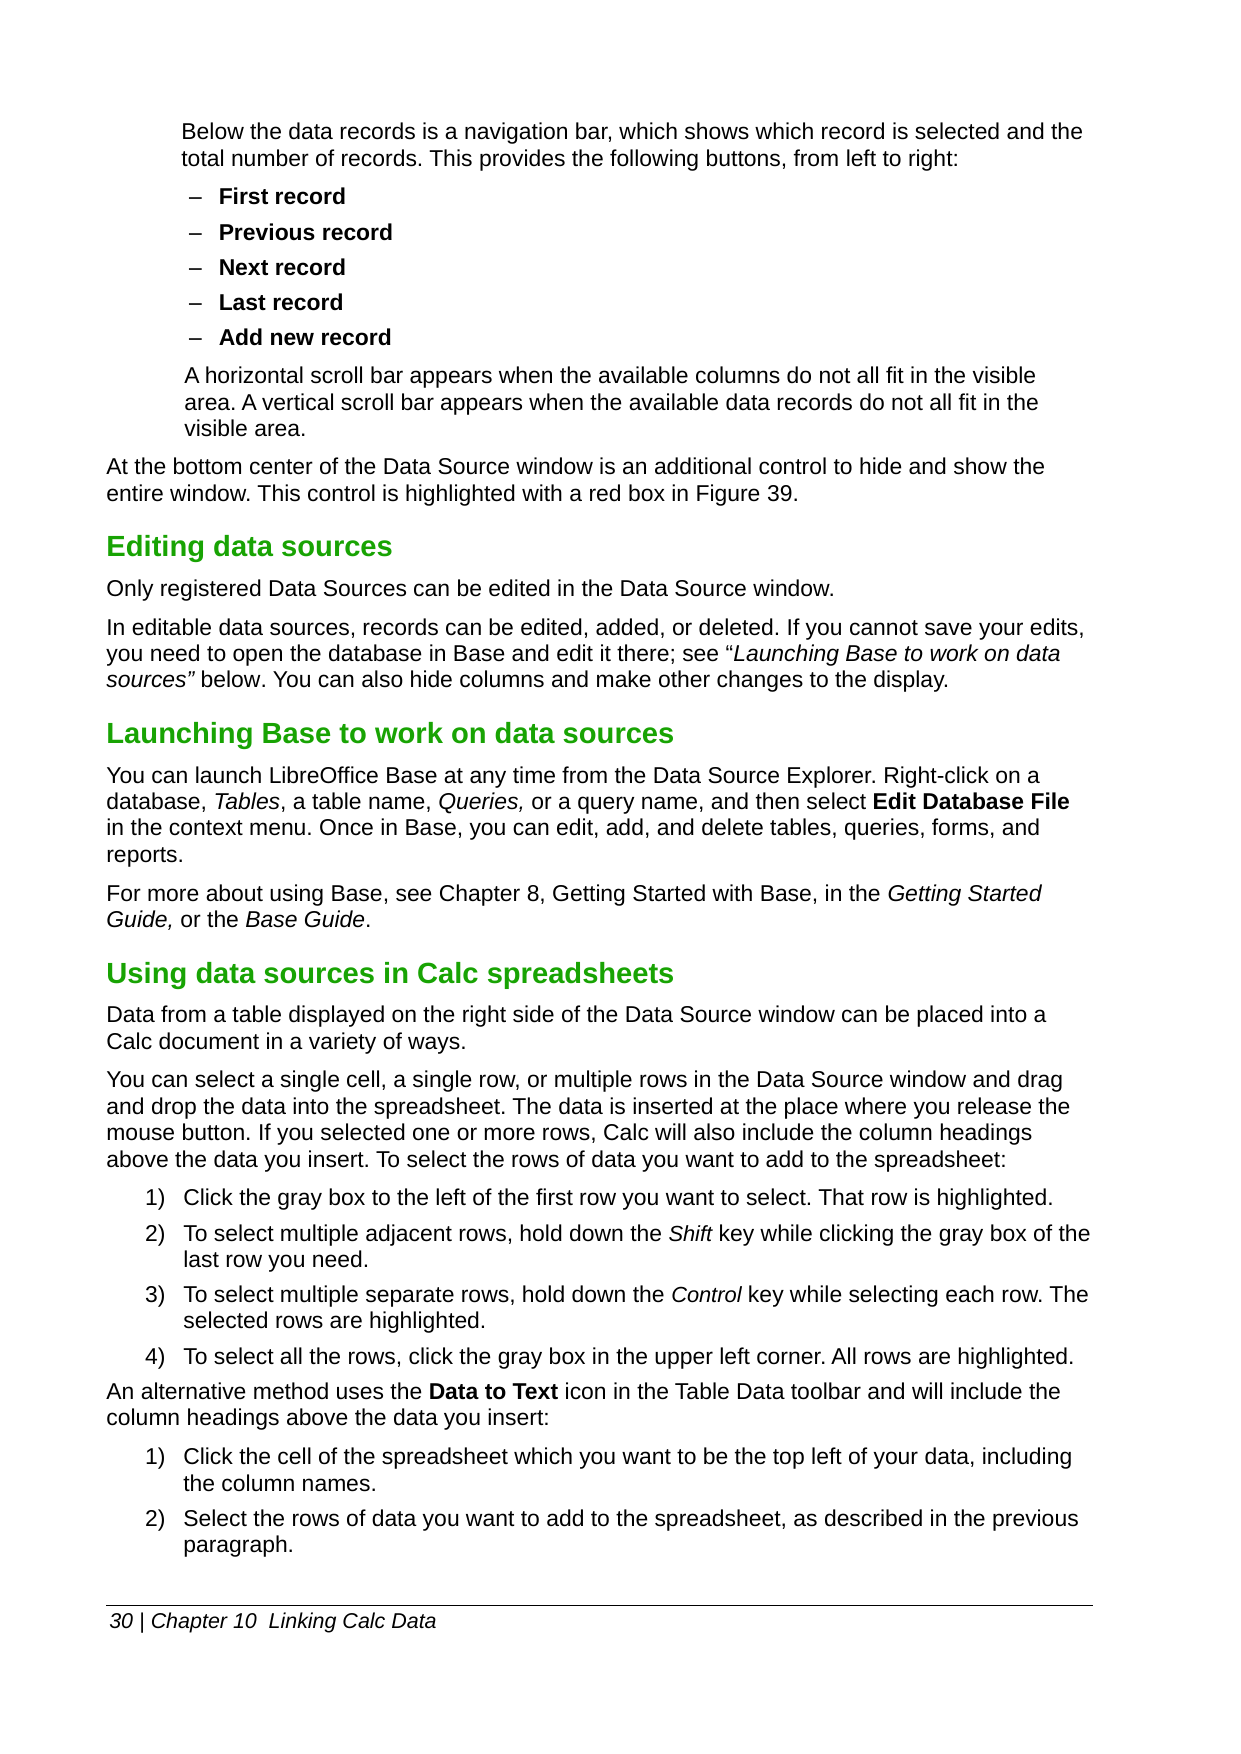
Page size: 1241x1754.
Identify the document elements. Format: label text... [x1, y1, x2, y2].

text You can launch LibreOffice Base at any time from the Data Source Explorer. Right-click on a database, Tables, a table name, Queries, or a query name, and then select Edit Database File in the context menu. Once in Base, you can edit, add, and delete tables, queries, forms, and reports. [106, 762, 1093, 867]
list Next record [189, 254, 1093, 280]
text For more about using Base, see Chapter 8, Getting Started with Base, in the Getting Started Guide, or the Base Guide. [106, 879, 1093, 932]
list To select multiple adjacent rows, hold down the Shift key while clicking the gray box of the last row you need. [165, 1219, 1093, 1272]
text You can select a single cell, a single row, or multiple rows in the Data Source window and drag and drop the data into the spreadsheet. The data is inserted at the place where you release the mouse button. If you selected one or more rows, Calc will also include the column headings above the data you insert. To select the rows of data you want to add to the spreadsheet: [106, 1066, 1093, 1172]
list First record [189, 183, 1093, 210]
text At the bottom center of the Data Source window is an additional control to hide and show the entire window. This control is highlighted with a red box in Figure 39. [106, 453, 1093, 506]
list Click the cell of the spreadsheet which you want to be the top left of your data, including the column names. [165, 1443, 1093, 1496]
subtitle Editing data sources [106, 529, 1093, 563]
list An alternative method uses the Data to Text icon in the Table Data toolbar and will include the column headings above the data you insert: [106, 1378, 1093, 1431]
text A horizontal scroll bar appears when the available columns do not all fit in the visible area. A vertical scroll bar appears when the available data records do not all fit in the visible area. [181, 359, 1093, 444]
list To select multiple separate rows, hold down the Control key while selecting each row. The selected rows are highlighted. [165, 1281, 1093, 1334]
subtitle Using data sources in Calc spreadsheets [106, 956, 1093, 989]
text Below the data records is a navigation bar, which shows which record is selected and the total number of records. This provides the following buttons, from left to right: [181, 118, 1093, 171]
text Only registered Data Sources can be edited in the Data Source window. [106, 575, 1093, 601]
text Data from a table displayed on the right side of the Data Source window can be placed into a Calc document in a variety of ways. [106, 1001, 1093, 1054]
text In editable data sources, records can be edited, added, or deleted. If you cannot save your edits, you need to open the database in Base and edit it there; see “Launching Base to work on data sources” below. You can also hide columns and make other changes to the display. [106, 614, 1093, 693]
list Last record [189, 289, 1093, 315]
list Select the rows of data you want to add to the spreadsheet, as described in the previous paragraph. [165, 1505, 1093, 1557]
list Add new record [189, 324, 1093, 351]
list Previous record [189, 218, 1093, 245]
subtitle Launching Base to work on data sources [106, 716, 1093, 750]
list To select all the rows, click the gray box in the upper left corner. All rows are highlighted. [165, 1343, 1093, 1369]
list Click the gray box to the left of the first row you want to select. That row is highlighted. [165, 1184, 1093, 1211]
